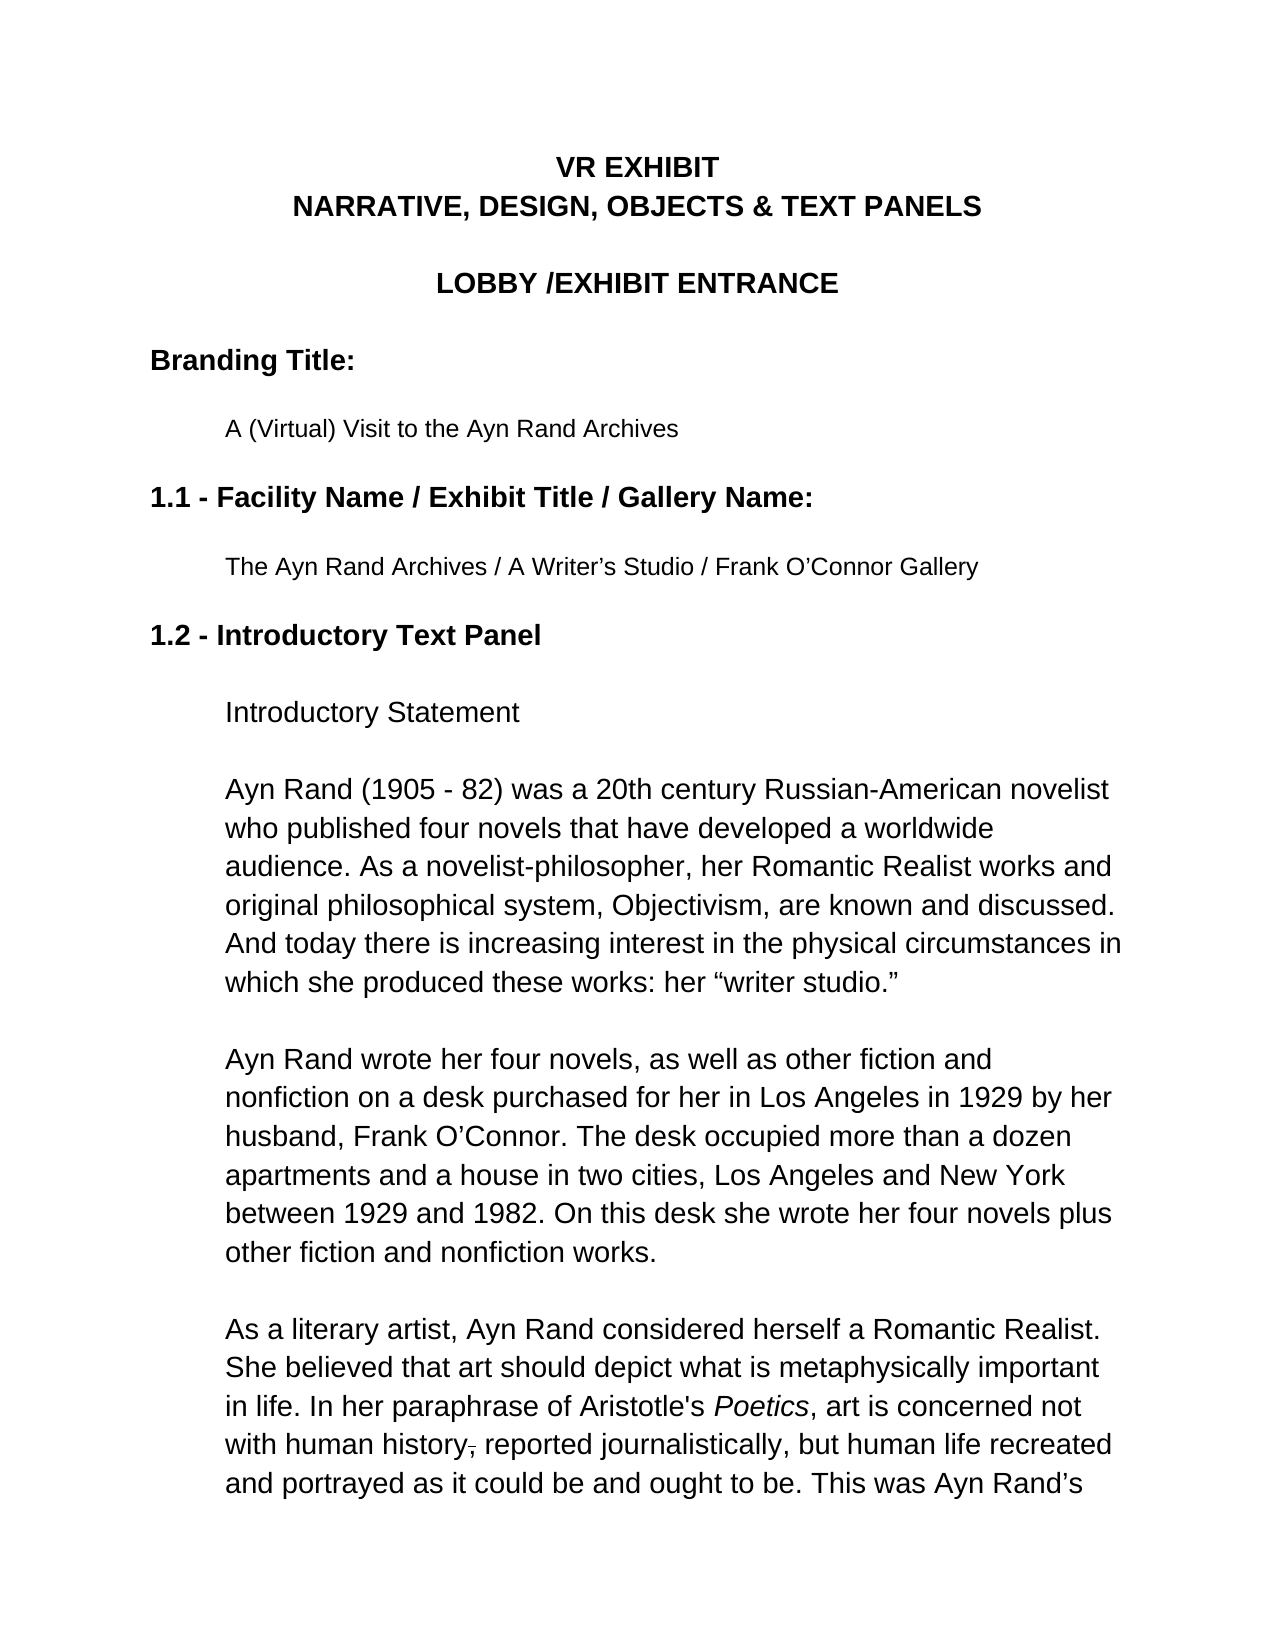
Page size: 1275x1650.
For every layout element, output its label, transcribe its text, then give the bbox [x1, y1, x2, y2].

text 1.2 - Introductory Text Panel [150, 618, 1125, 651]
text Ayn Rand (1905 - 82) was a 20th century Russian-American novelist who published four novels that have developed a worldwide audience. As a novelist-philosopher, her Romantic Realist works and original philosophical system, Objectivism, are known and discussed. And today there is increasing interest in the physical circumstances in which she produced these works: her “writer studio.” [225, 772, 1125, 998]
text Introductory Statement [150, 695, 1125, 728]
text Branding Title: [150, 343, 1125, 376]
text A (Virtual) Visit to the Ayn Rand Archives [150, 414, 1125, 443]
text Ayn Rand wrote her four novels, as well as other fiction and nonfiction on a desk purchased for her in Los Angeles in 1929 by her husband, Frank O’Connor. The desk occupied more than a dozen apartments and a house in two cities, Los Angeles and New York between 1929 and 1982. On this desk she wrote her four novels plus other fiction and nonfiction works. [225, 1042, 1125, 1268]
text As a literary artist, Ayn Rand considered herself a Romantic Realist. She believed that art should depict what is metaphysically important in life. In her paraphrase of Aristotle's Poetics, art is concerned not with human history, reported journalistically, but human life recreated and portrayed as it could be and ought to be. This was Ayn Rand’s [225, 1312, 1125, 1499]
text NARRATIVE, DESIGN, OBJECTS & TEXT PANELS [150, 188, 1125, 222]
text LOBBY /EXHIBIT ENTRANCE [150, 266, 1125, 299]
text 1.1 - Facility Name / Exhibit Title / Gallery Name: [150, 480, 1125, 514]
text VR EXHIBIT [150, 150, 1125, 183]
text The Ayn Rand Archives / A Writer’s Studio / Frank O’Connor Gallery [150, 552, 1125, 581]
